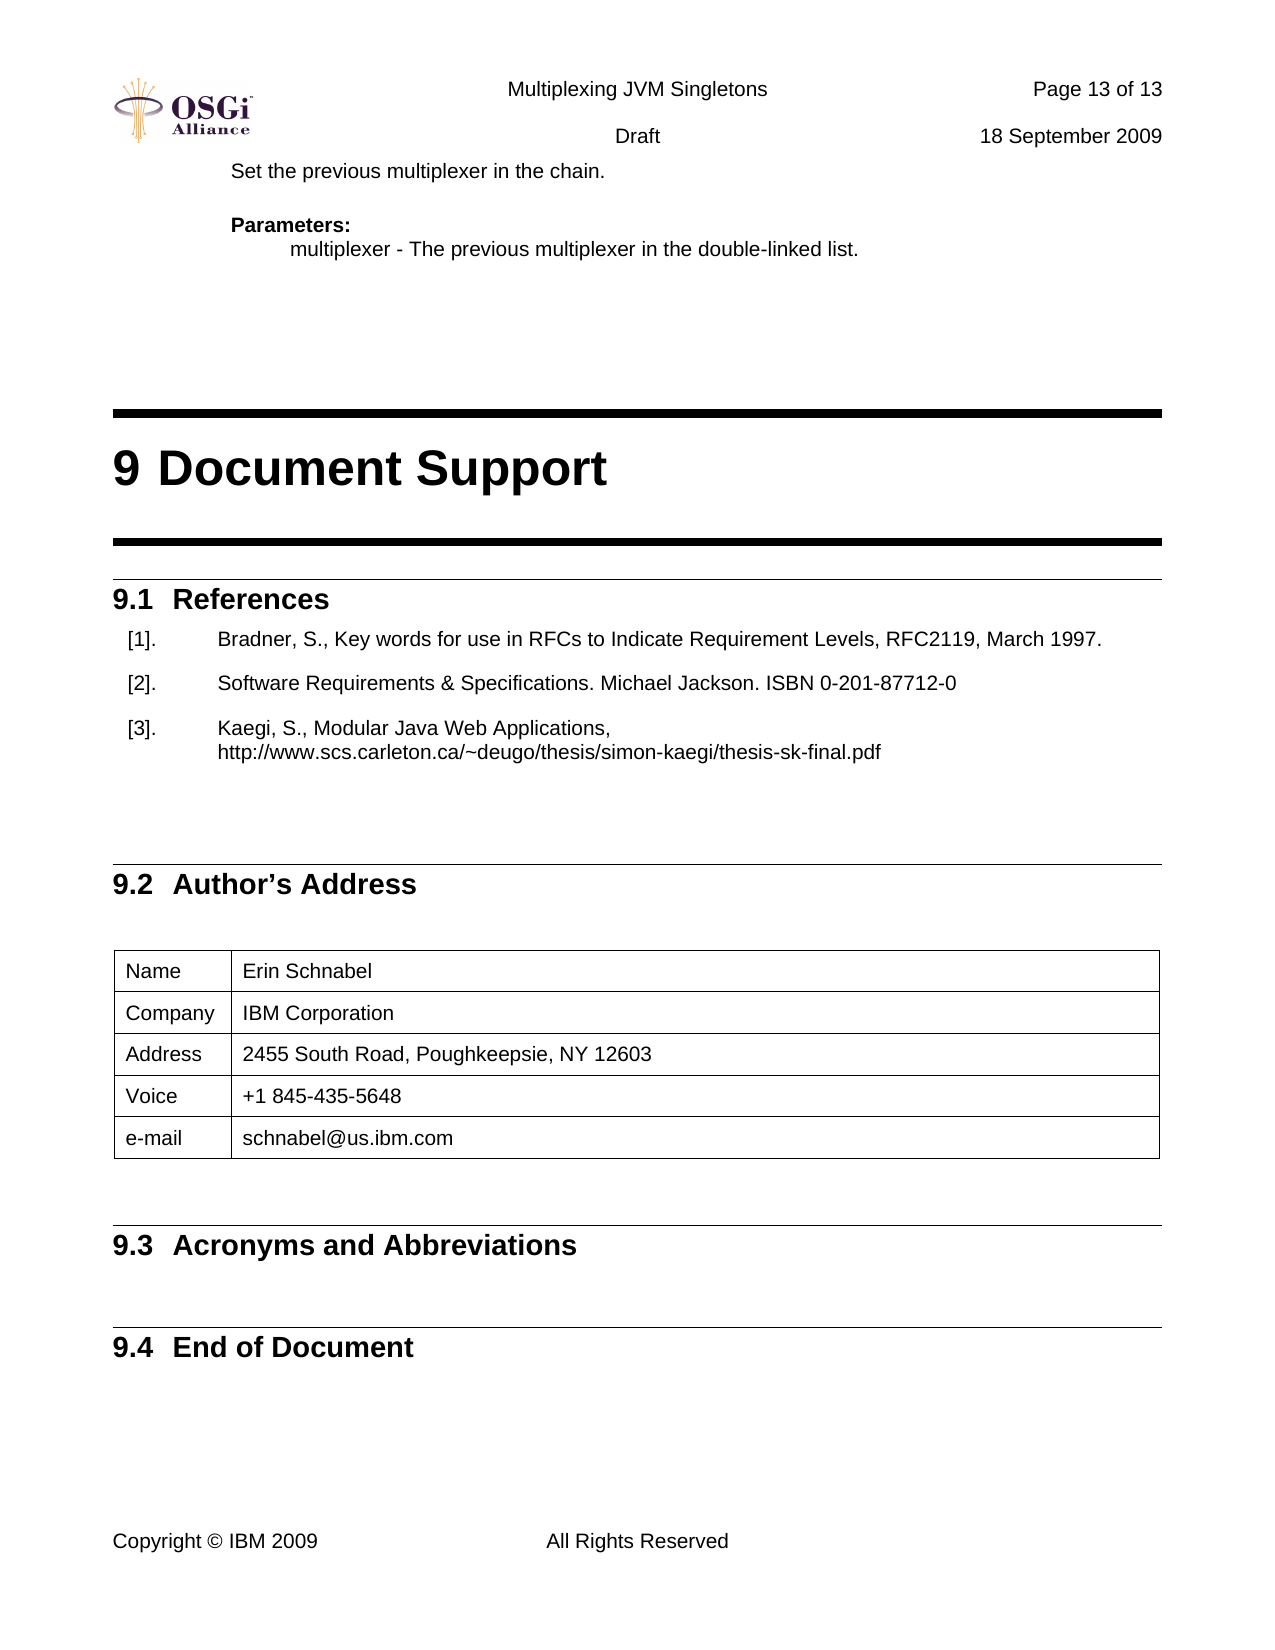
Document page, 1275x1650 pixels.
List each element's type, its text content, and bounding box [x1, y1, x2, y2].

table_cell +1 845-435-5648 [232, 1076, 1159, 1116]
subtitle References [112, 580, 1162, 616]
list Bradner, S., Key words for use in RFCs to Indicate Requirement Levels, RFC2119, March 1997. [127, 626, 1162, 650]
table_cell Address [115, 1034, 231, 1074]
subtitle Acronyms and Abbreviations [112, 1226, 1162, 1261]
subtitle Author’s Address [112, 865, 1162, 901]
subtitle Document Support [112, 410, 1162, 546]
table_cell schnabel@us.ibm.com [232, 1117, 1159, 1158]
table_cell IBM Corporation [232, 992, 1159, 1033]
subtitle Parameters: [231, 212, 1162, 236]
list Software Requirements & Specifications. Michael Jackson. ISBN 0-201-87712-0 [127, 671, 1162, 695]
list Set the previous multiplexer in the chain. [231, 159, 1162, 183]
picture [114, 78, 254, 143]
table_cell Voice [115, 1076, 231, 1116]
table_cell Company [115, 992, 231, 1033]
list multiplexer - The previous multiplexer in the double-linked list. [290, 236, 1162, 260]
list Kaegi, S., Modular Java Web Applications, http://www.scs.carleton.ca/~deugo/thesis/simon-kaegi/thesis-sk-final.pdf [127, 716, 1162, 764]
subtitle End of Document [112, 1328, 1162, 1363]
table_cell e-mail [115, 1117, 231, 1158]
table_cell 2455 South Road, Poughkeepsie, NY 12603 [232, 1034, 1159, 1074]
table_header Name [115, 951, 231, 991]
table_header Erin Schnabel [232, 951, 1159, 991]
